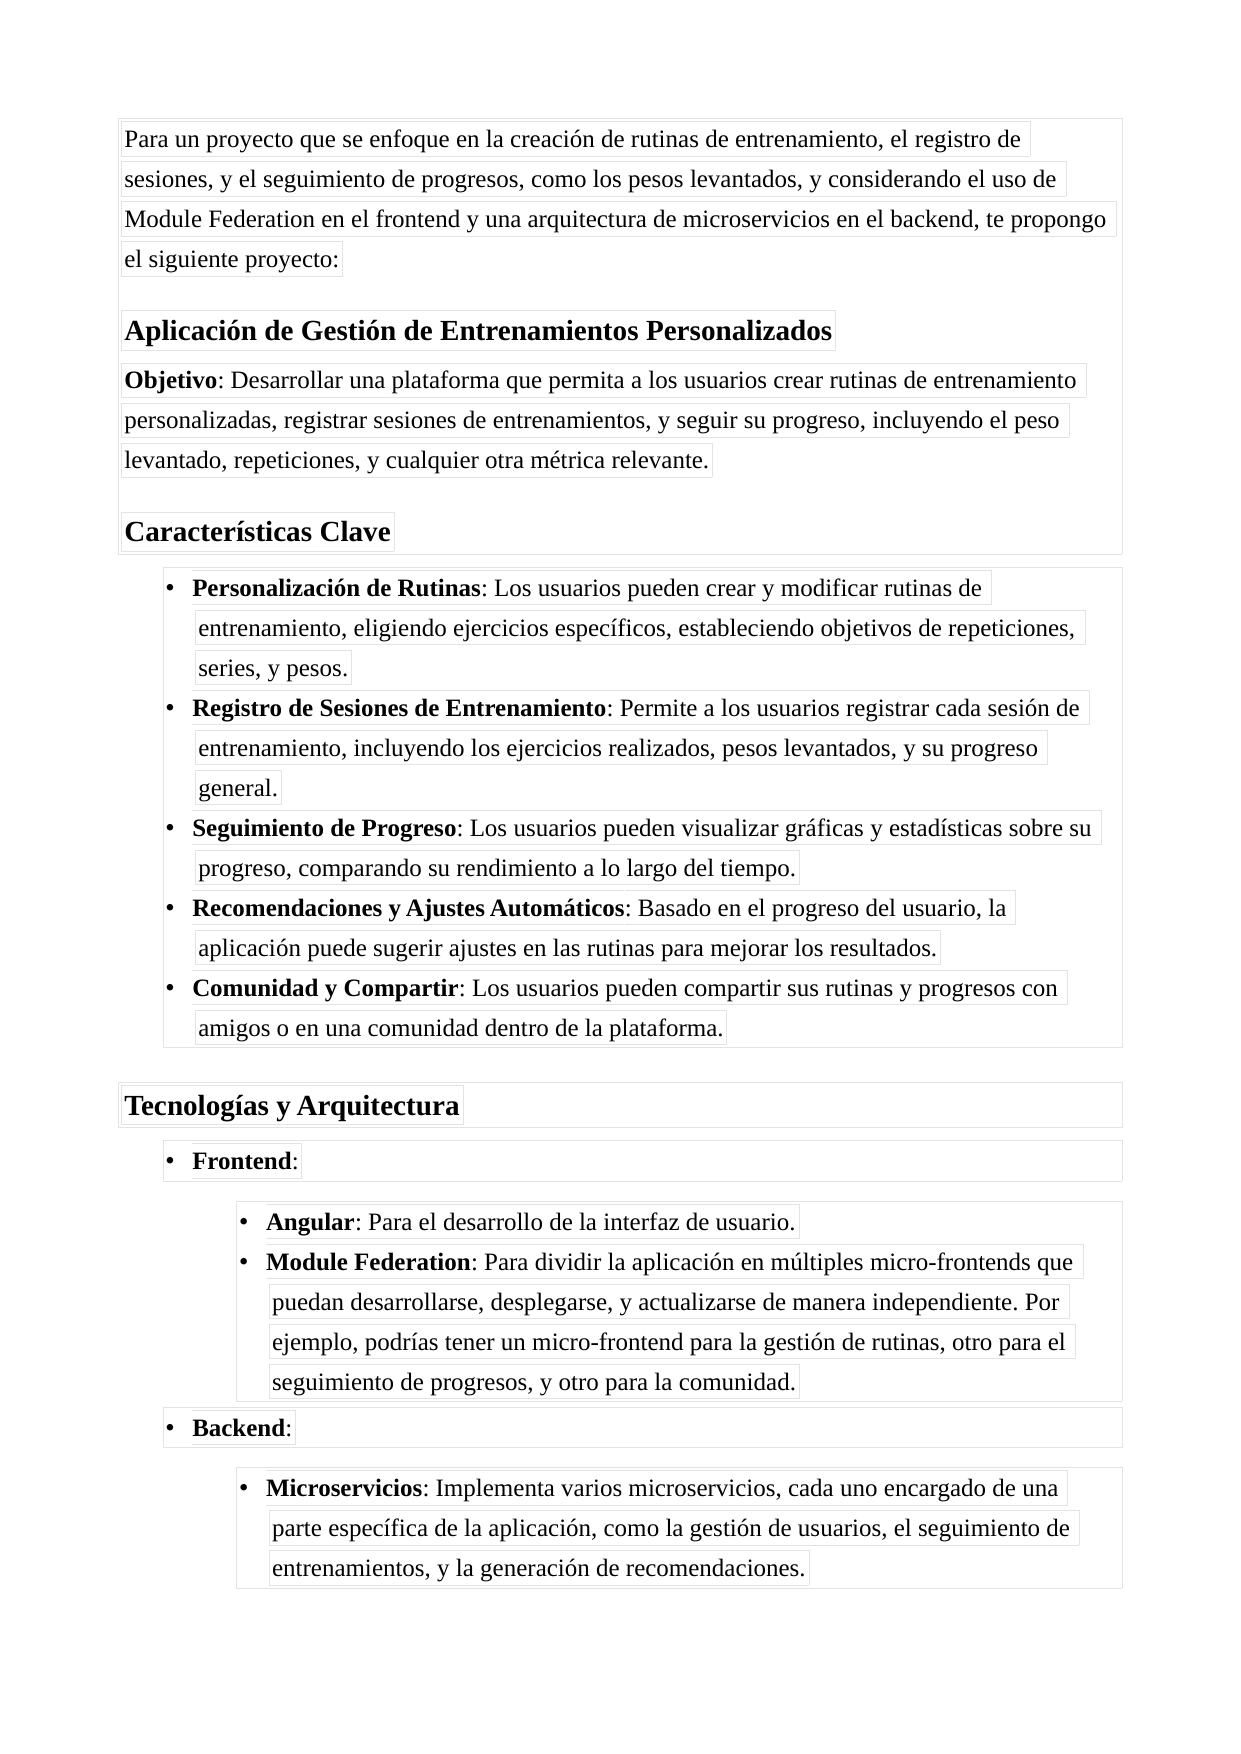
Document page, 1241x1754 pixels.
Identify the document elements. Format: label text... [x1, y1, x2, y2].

text Para un proyecto que se enfoque en la creación de rutinas de entrenamiento, el registro de sesiones, y el seguimiento de progresos, como los pesos levantados, y considerando el uso de Module Federation en el frontend y una arquitectura de microservicios en el backend, te propongo el siguiente proyecto: [119, 119, 1122, 276]
list Comunidad y Compartir: Los usuarios pueden compartir sus rutinas y progresos con amigos o en una comunidad dentro de la plataforma. [164, 967, 1122, 1047]
list Seguimiento de Progreso: Los usuarios pueden visualizar gráficas y estadísticas sobre su progreso, comparando su rendimiento a lo largo del tiempo. [164, 807, 1122, 884]
list Angular: Para el desarrollo de la interfaz de usuario. [237, 1202, 1122, 1238]
subtitle Tecnologías y Arquitectura [119, 1083, 1122, 1127]
list Frontend: [164, 1141, 1122, 1181]
list Backend: [164, 1408, 1122, 1447]
subtitle Aplicación de Gestión de Entrenamientos Personalizados [119, 307, 1122, 350]
subtitle Características Clave [119, 508, 1122, 554]
list Microservicios: Implementa varios microservicios, cada uno encargado de una parte específica de la aplicación, como la gestión de usuarios, el seguimiento de entrenamientos, y la generación de recomendaciones. [237, 1468, 1122, 1588]
list Module Federation: Para dividir la aplicación en múltiples micro-frontends que puedan desarrollarse, desplegarse, y actualizarse de manera independiente. Por ejemplo, podrías tener un micro-frontend para la gestión de rutinas, otro para el seguimiento de progresos, y otro para la comunidad. [237, 1241, 1122, 1401]
list Recomendaciones y Ajustes Automáticos: Basado en el progreso del usuario, la aplicación puede sugerir ajustes en las rutinas para mejorar los resultados. [164, 887, 1122, 964]
list Personalización de Rutinas: Los usuarios pueden crear y modificar rutinas de entrenamiento, eligiendo ejercicios específicos, estableciendo objetivos de repeticiones, series, y pesos. [164, 568, 1122, 684]
list Registro de Sesiones de Entrenamiento: Permite a los usuarios registrar cada sesión de entrenamiento, incluyendo los ejercicios realizados, pesos levantados, y su progreso general. [164, 687, 1122, 804]
text Objetivo: Desarrollar una plataforma que permita a los usuarios crear rutinas de entrenamiento personalizadas, registrar sesiones de entrenamientos, y seguir su progreso, incluyendo el peso levantado, repeticiones, y cualquier otra métrica relevante. [119, 359, 1122, 477]
